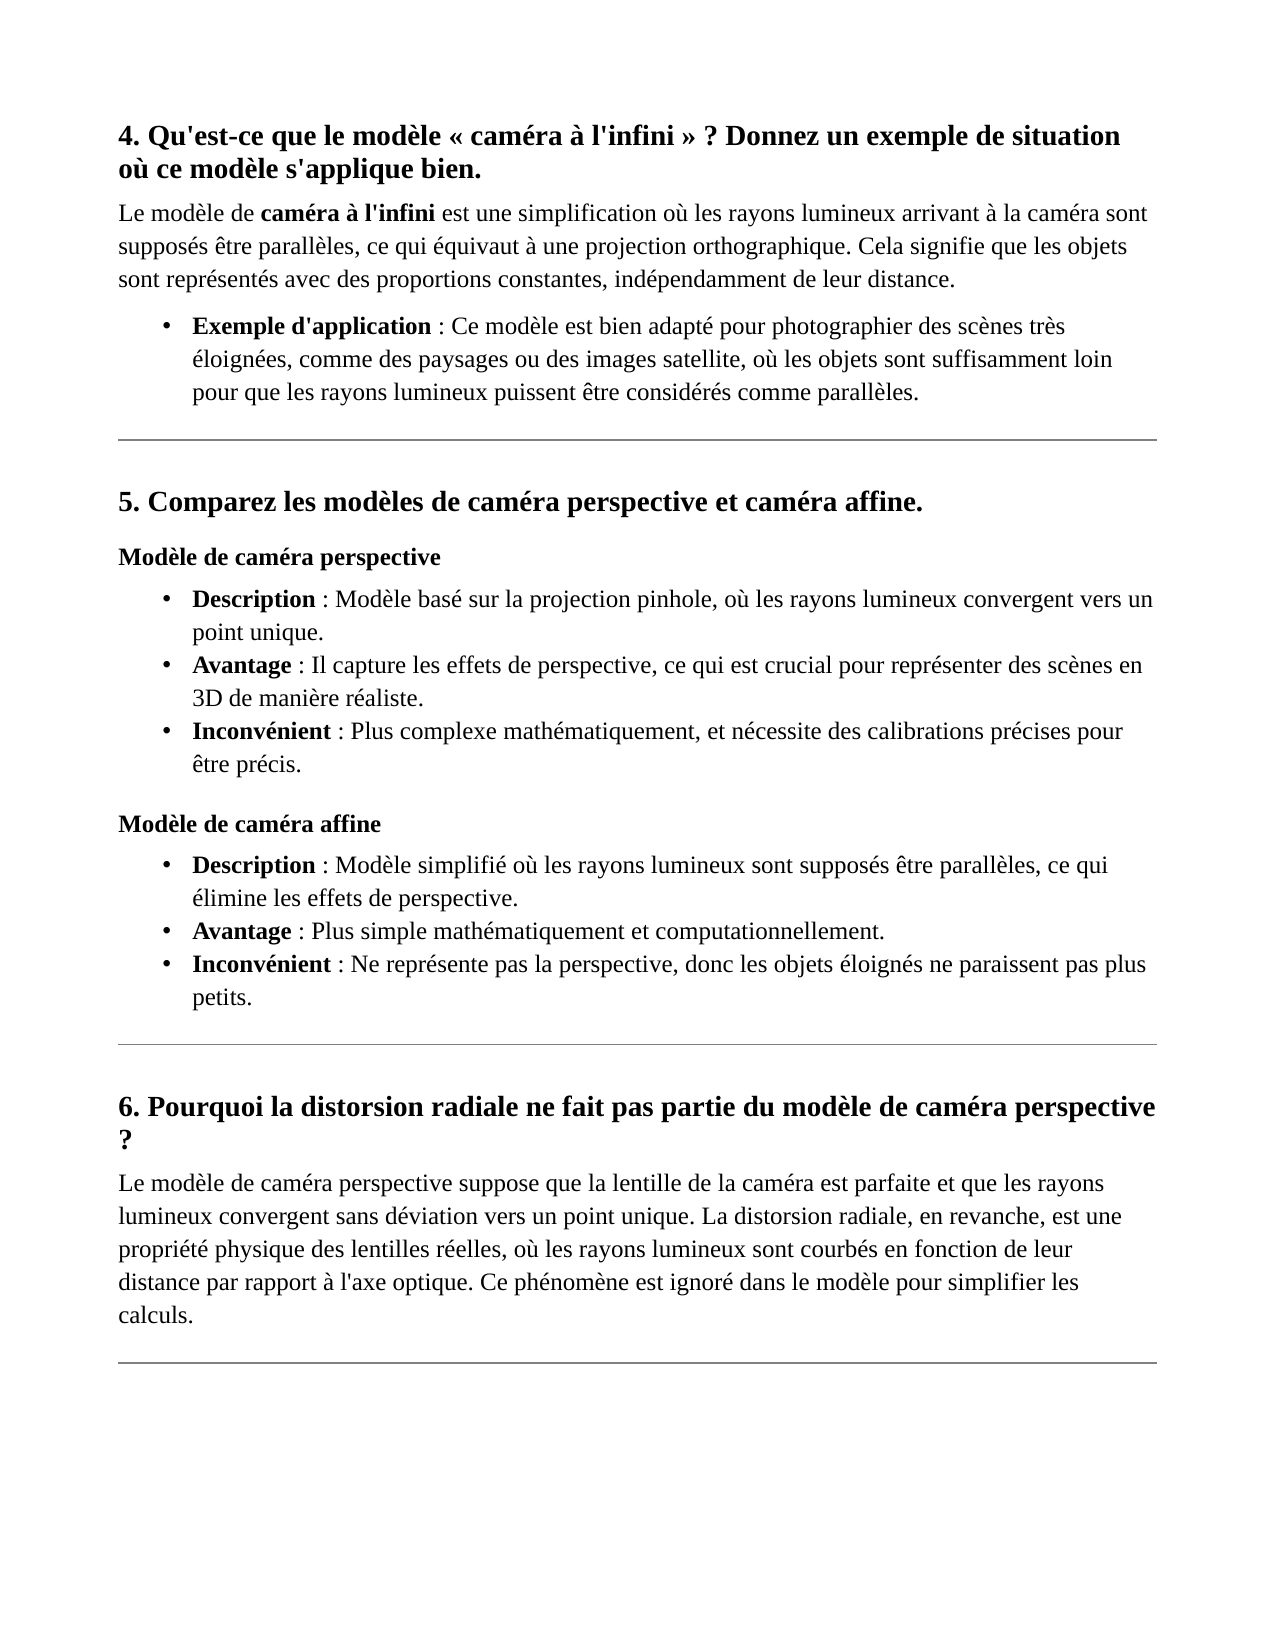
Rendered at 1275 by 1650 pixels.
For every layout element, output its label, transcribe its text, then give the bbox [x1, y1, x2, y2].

list Avantage : Plus simple mathématiquement et computationnellement. [162, 916, 1157, 945]
subtitle 5. Comparez les modèles de caméra perspective et caméra affine. [118, 484, 1157, 517]
text Le modèle de caméra perspective suppose que la lentille de la caméra est parfaite et que les rayons lumineux convergent sans déviation vers un point unique. La distorsion radiale, en revanche, est une propriété physique des lentilles réelles, où les rayons lumineux sont courbés en fonction de leur distance par rapport à l'axe optique. Ce phénomène est ignoré dans le modèle pour simplifier les calculs. [118, 1168, 1157, 1329]
subtitle 6. Pourquoi la distorsion radiale ne fait pas partie du modèle de caméra perspective ? [118, 1089, 1157, 1156]
subtitle 4. Qu'est-ce que le modèle « caméra à l'infini » ? Donnez un exemple de situation où ce modèle s'applique bien. [118, 118, 1157, 185]
list Inconvénient : Plus complexe mathématiquement, et nécessite des calibrations précises pour être précis. [162, 716, 1157, 777]
list Exemple d'application : Ce modèle est bien adapté pour photographier des scènes très éloignées, comme des paysages ou des images satellite, où les objets sont suffisamment loin pour que les rayons lumineux puissent être considérés comme parallèles. [162, 311, 1157, 406]
subtitle Modèle de caméra affine [118, 809, 1157, 838]
list Description : Modèle basé sur la projection pinhole, où les rayons lumineux convergent vers un point unique. [162, 584, 1157, 645]
list Avantage : Il capture les effets de perspective, ce qui est crucial pour représenter des scènes en 3D de manière réaliste. [162, 650, 1157, 711]
subtitle Modèle de caméra perspective [118, 542, 1157, 571]
list Description : Modèle simplifié où les rayons lumineux sont supposés être parallèles, ce qui élimine les effets de perspective. [162, 850, 1157, 912]
list Inconvénient : Ne représente pas la perspective, donc les objets éloignés ne paraissent pas plus petits. [162, 949, 1157, 1011]
text Le modèle de caméra à l'infini est une simplification où les rayons lumineux arrivant à la caméra sont supposés être parallèles, ce qui équivaut à une projection orthographique. Cela signifie que les objets sont représentés avec des proportions constantes, indépendamment de leur distance. [118, 198, 1157, 292]
